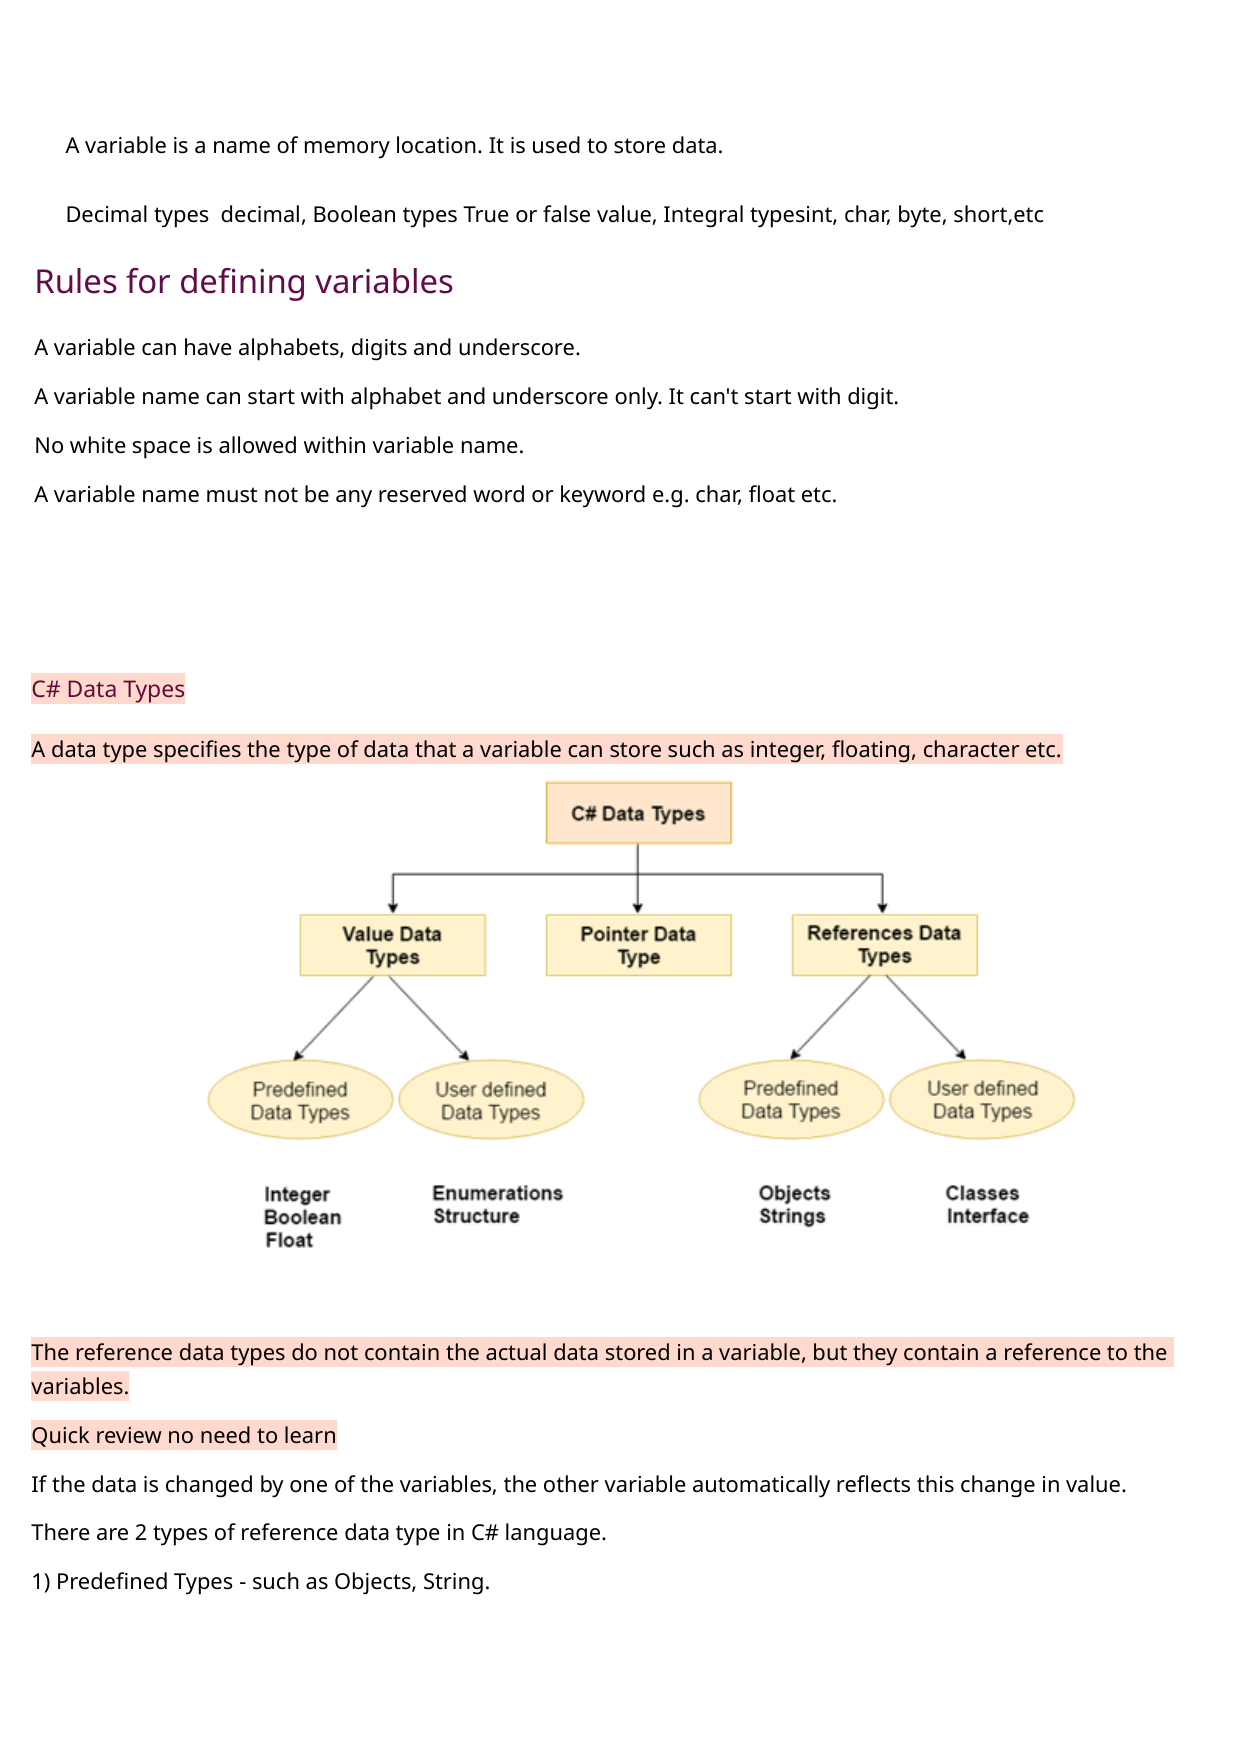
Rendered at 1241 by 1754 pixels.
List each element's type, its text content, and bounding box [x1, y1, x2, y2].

picture [162, 778, 1079, 1254]
table_header A variable is a name of memory location. It is used to store data. Decimal types decimal, Boolean types True or false value, Integral typesint, char, byte, short,etc Rules for defining variables A variable can have alphabets, digits and underscore. A variable name can start with alphabet and underscore only. It can't start with digit. No white space is allowed within variable name. A variable name must not be any reserved word or keyword e.g. char, float etc. [31, 118, 1206, 599]
text The reference data types do not contain the actual data stored in a variable, but they contain a reference to the variables. [31, 1337, 1210, 1401]
text If the data is changed by one of the variables, the other variable automatically reflects this change in value. [31, 1469, 1210, 1498]
text 1) Predefined Types - such as Objects, String. [31, 1566, 1210, 1596]
text Quick review no need to learn [31, 1420, 1210, 1450]
subtitle C# Data Types [31, 665, 1210, 704]
text There are 2 types of reference data type in C# language. [31, 1517, 1210, 1547]
text A data type specifies the type of data that a variable can store such as integer, floating, character etc. [31, 725, 1210, 764]
